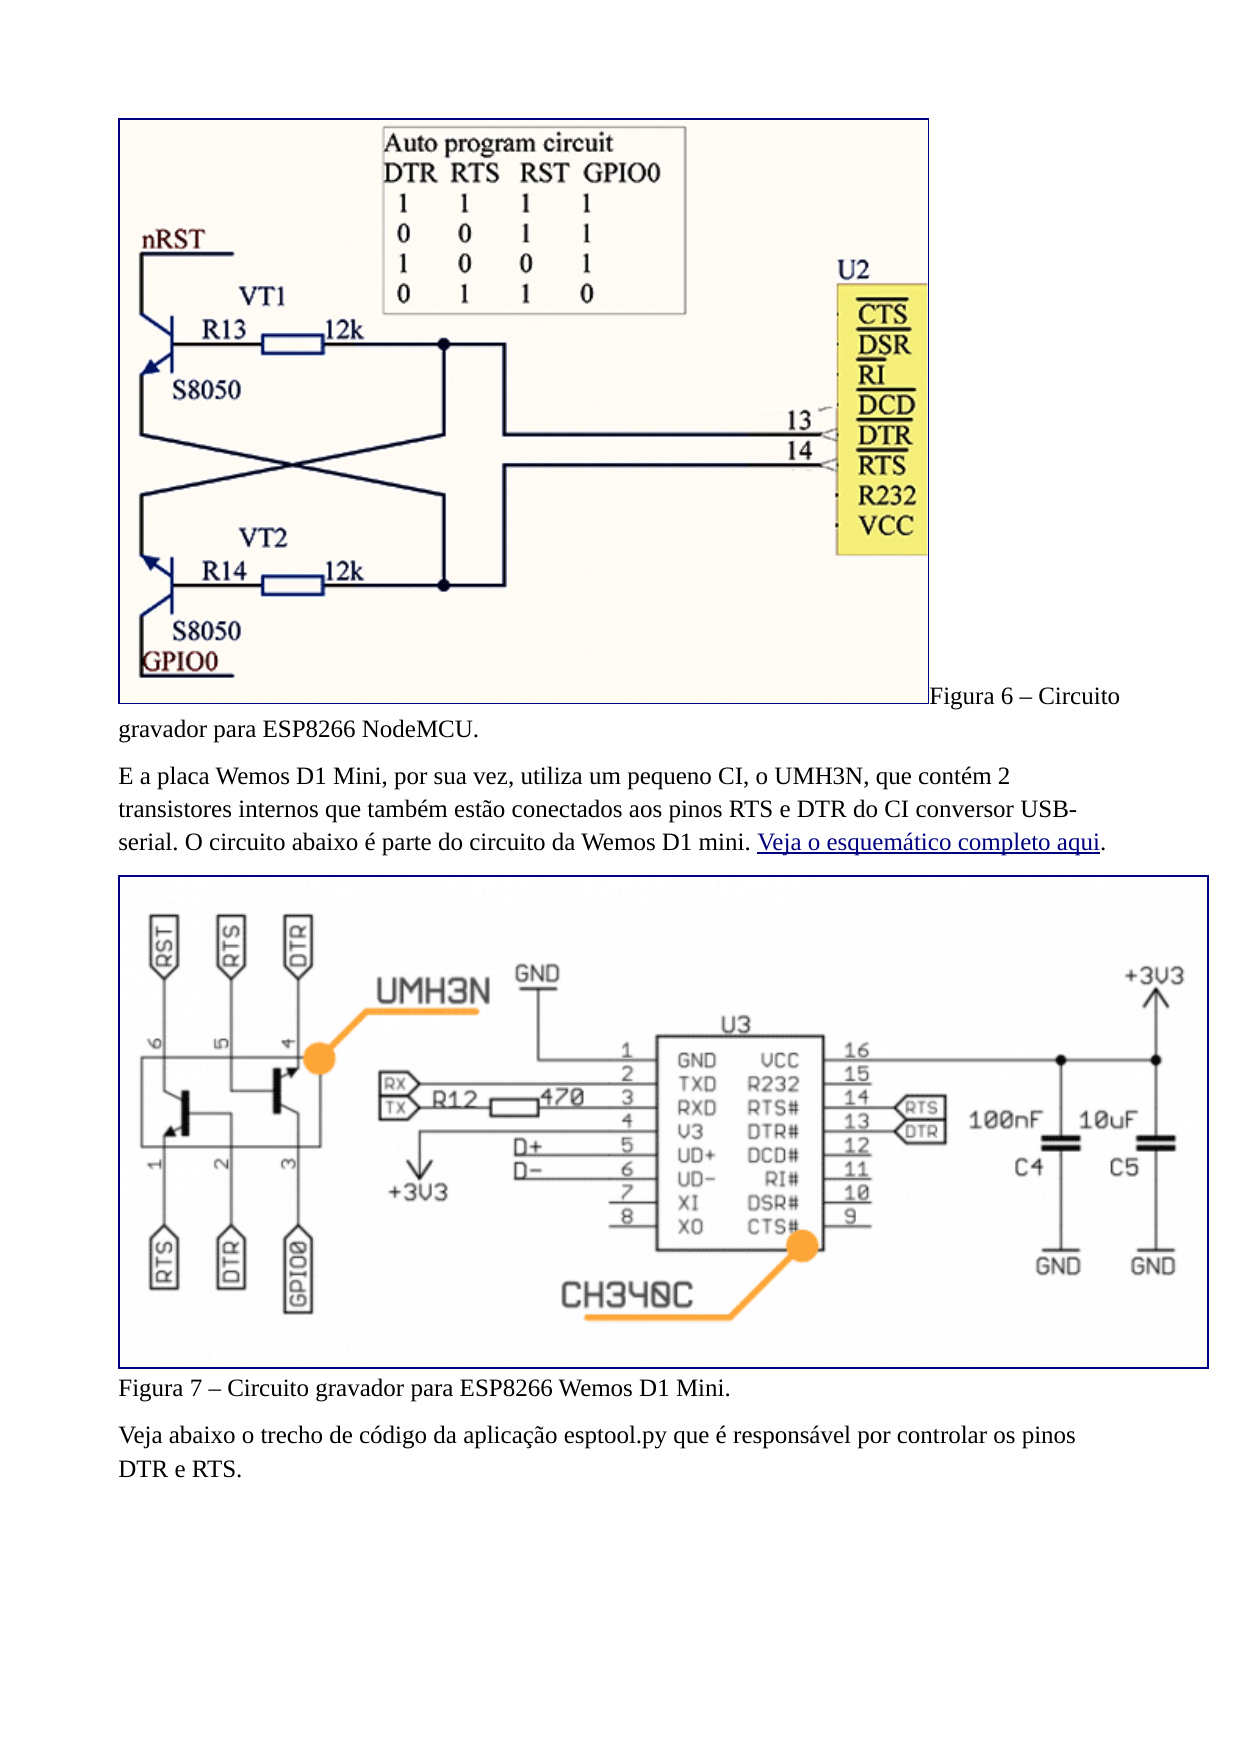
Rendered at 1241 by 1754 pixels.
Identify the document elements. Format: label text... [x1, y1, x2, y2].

text Figura 6 – Circuito gravador para ESP8266 NodeMCU. [118, 118, 1122, 742]
picture [120, 877, 1207, 1367]
text Figura 7 – Circuito gravador para ESP8266 Wemos D1 Mini. [118, 1369, 1122, 1402]
picture [120, 120, 928, 703]
text Veja abaixo o trecho de código da aplicação esptool.py que é responsável por controlar os pinos DTR e RTS. [118, 1421, 1122, 1482]
text E a placa Wemos D1 Mini, por sua vez, utiliza um pequeno CI, o UMH3N, que contém 2 transistores internos que também estão conectados aos pinos RTS e DTR do CI conversor USB-serial. O circuito abaixo é parte do circuito da Wemos D1 mini. Veja o esquemático completo aqui. [118, 761, 1122, 856]
